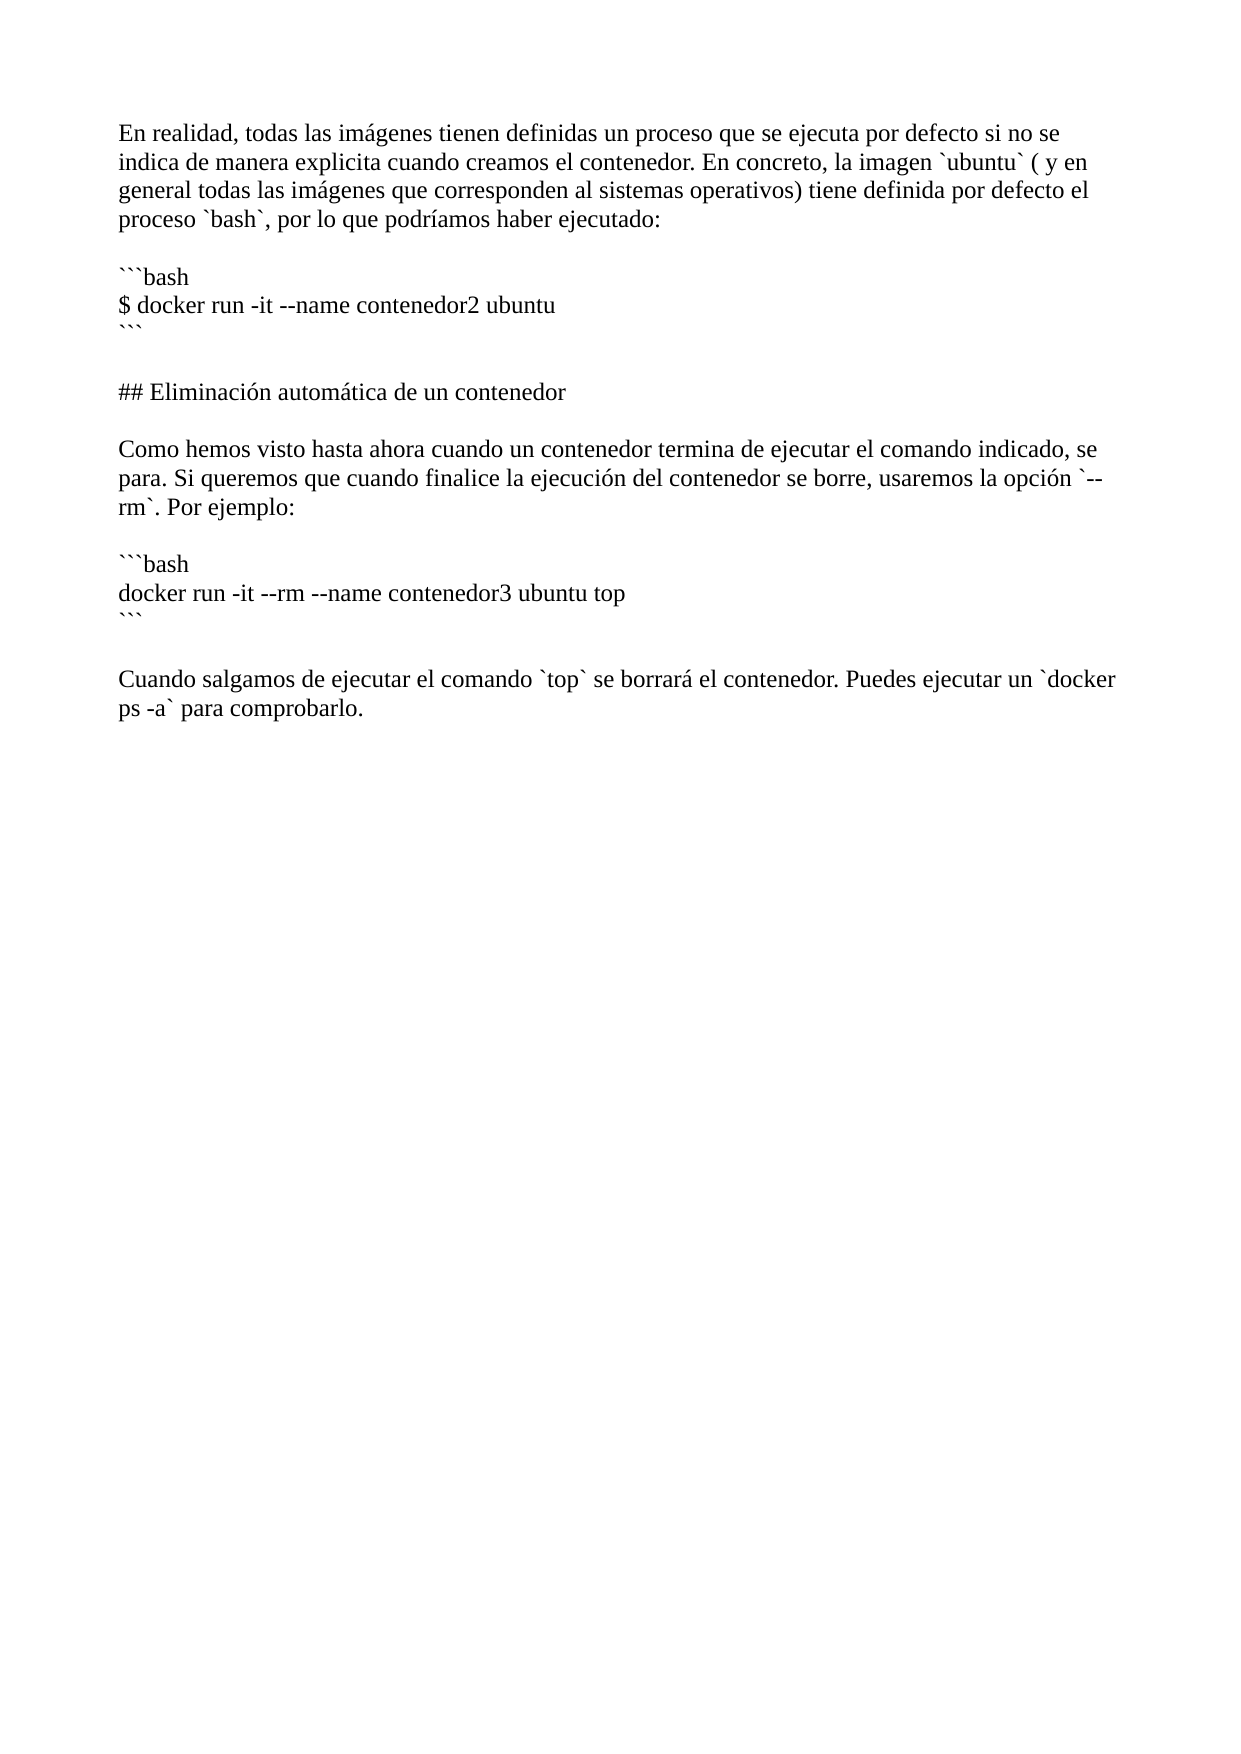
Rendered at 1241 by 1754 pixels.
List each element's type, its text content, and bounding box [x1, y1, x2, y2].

text $ docker run -it --name contenedor2 ubuntu [118, 291, 1122, 319]
text ```bash [118, 549, 1122, 578]
text ``` [118, 607, 1122, 636]
text Cuando salgamos de ejecutar el comando `top` se borrará el contenedor. Puedes ejecutar un `docker ps -a` para comprobarlo. [118, 664, 1122, 722]
text ``` [118, 319, 1122, 348]
text ## Eliminación automática de un contenedor [118, 377, 1122, 406]
text Como hemos visto hasta ahora cuando un contenedor termina de ejecutar el comando indicado, se para. Si queremos que cuando finalice la ejecución del contenedor se borre, usaremos la opción `--rm`. Por ejemplo: [118, 434, 1122, 521]
text En realidad, todas las imágenes tienen definidas un proceso que se ejecuta por defecto si no se indica de manera explicita cuando creamos el contenedor. En concreto, la imagen `ubuntu` ( y en general todas las imágenes que corresponden al sistemas operativos) tiene definida por defecto el proceso `bash`, por lo que podríamos haber ejecutado: [118, 118, 1122, 233]
text docker run -it --rm --name contenedor3 ubuntu top [118, 578, 1122, 607]
text ```bash [118, 262, 1122, 291]
